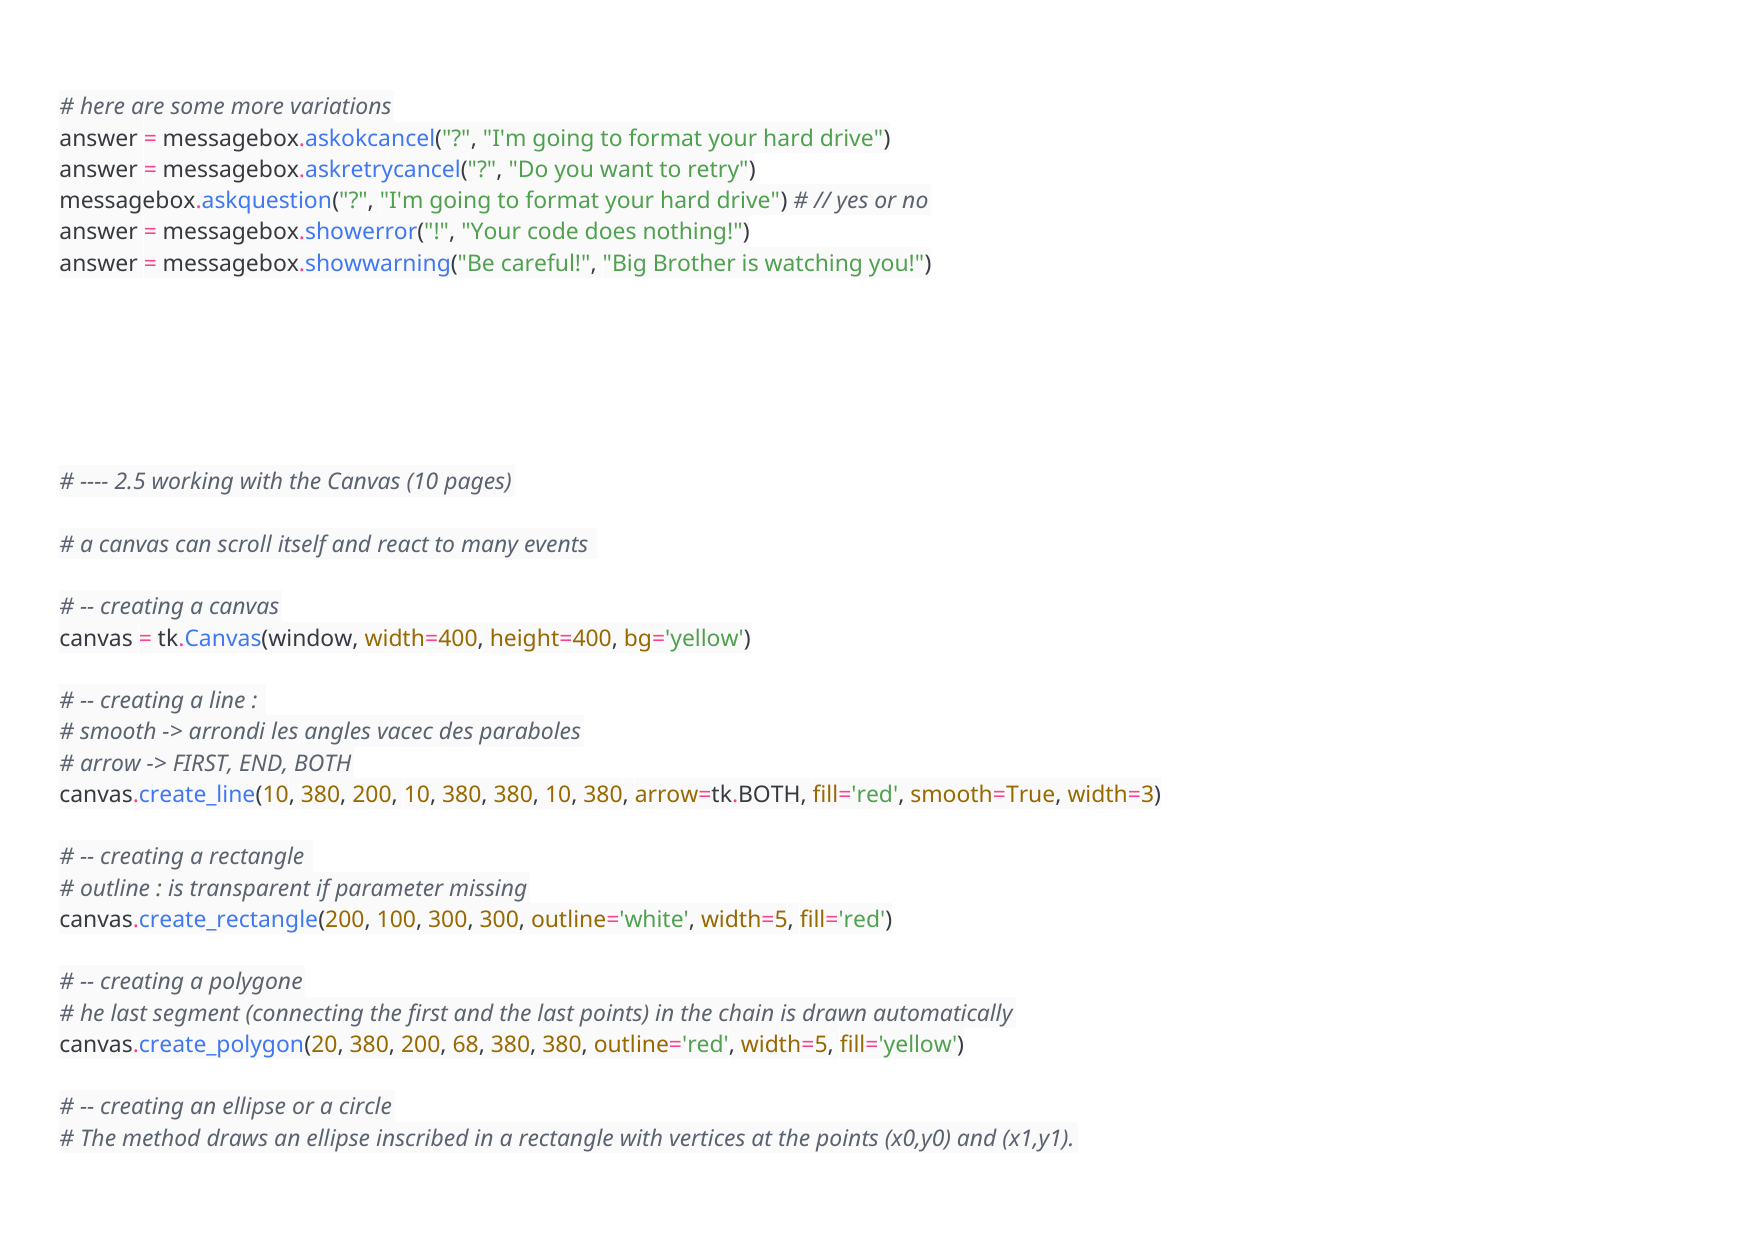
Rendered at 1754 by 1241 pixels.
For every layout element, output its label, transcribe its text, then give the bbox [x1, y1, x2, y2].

text # here are some more variations answer = messagebox.askokcancel("?", "I'm going to format your hard drive") answer = messagebox.askretrycancel("?", "Do you want to retry") messagebox.askquestion("?", "I'm going to format your hard drive") # // yes or no answer = messagebox.showerror("!", "Your code does nothing!") answer = messagebox.showwarning("Be careful!", "Big Brother is watching you!") [59, 59, 1695, 340]
text # ---- 2.5 working with the Canvas (10 pages) # a canvas can scroll itself and react to many events # -- creating a canvas canvas = tk.Canvas(window, width=400, height=400, bg='yellow') # -- creating a line : # smooth -> arrondi les angles vacec des paraboles # arrow -> FIRST, END, BOTH canvas.create_line(10, 380, 200, 10, 380, 380, 10, 380, arrow=tk.BOTH, fill='red', smooth=True, width=3) # -- creating a rectangle # outline : is transparent if parameter missing canvas.create_rectangle(200, 100, 300, 300, outline='white', width=5, fill='red') # -- creating a polygone # he last segment (connecting the first and the last points) in the chain is drawn automatically canvas.create_polygon(20, 380, 200, 68, 380, 380, outline='red', width=5, fill='yellow') # -- creating an ellipse or a circle # The method draws an ellipse inscribed in a rectangle with vertices at the points (x0,y0) and (x1,y1). [59, 434, 1695, 1153]
